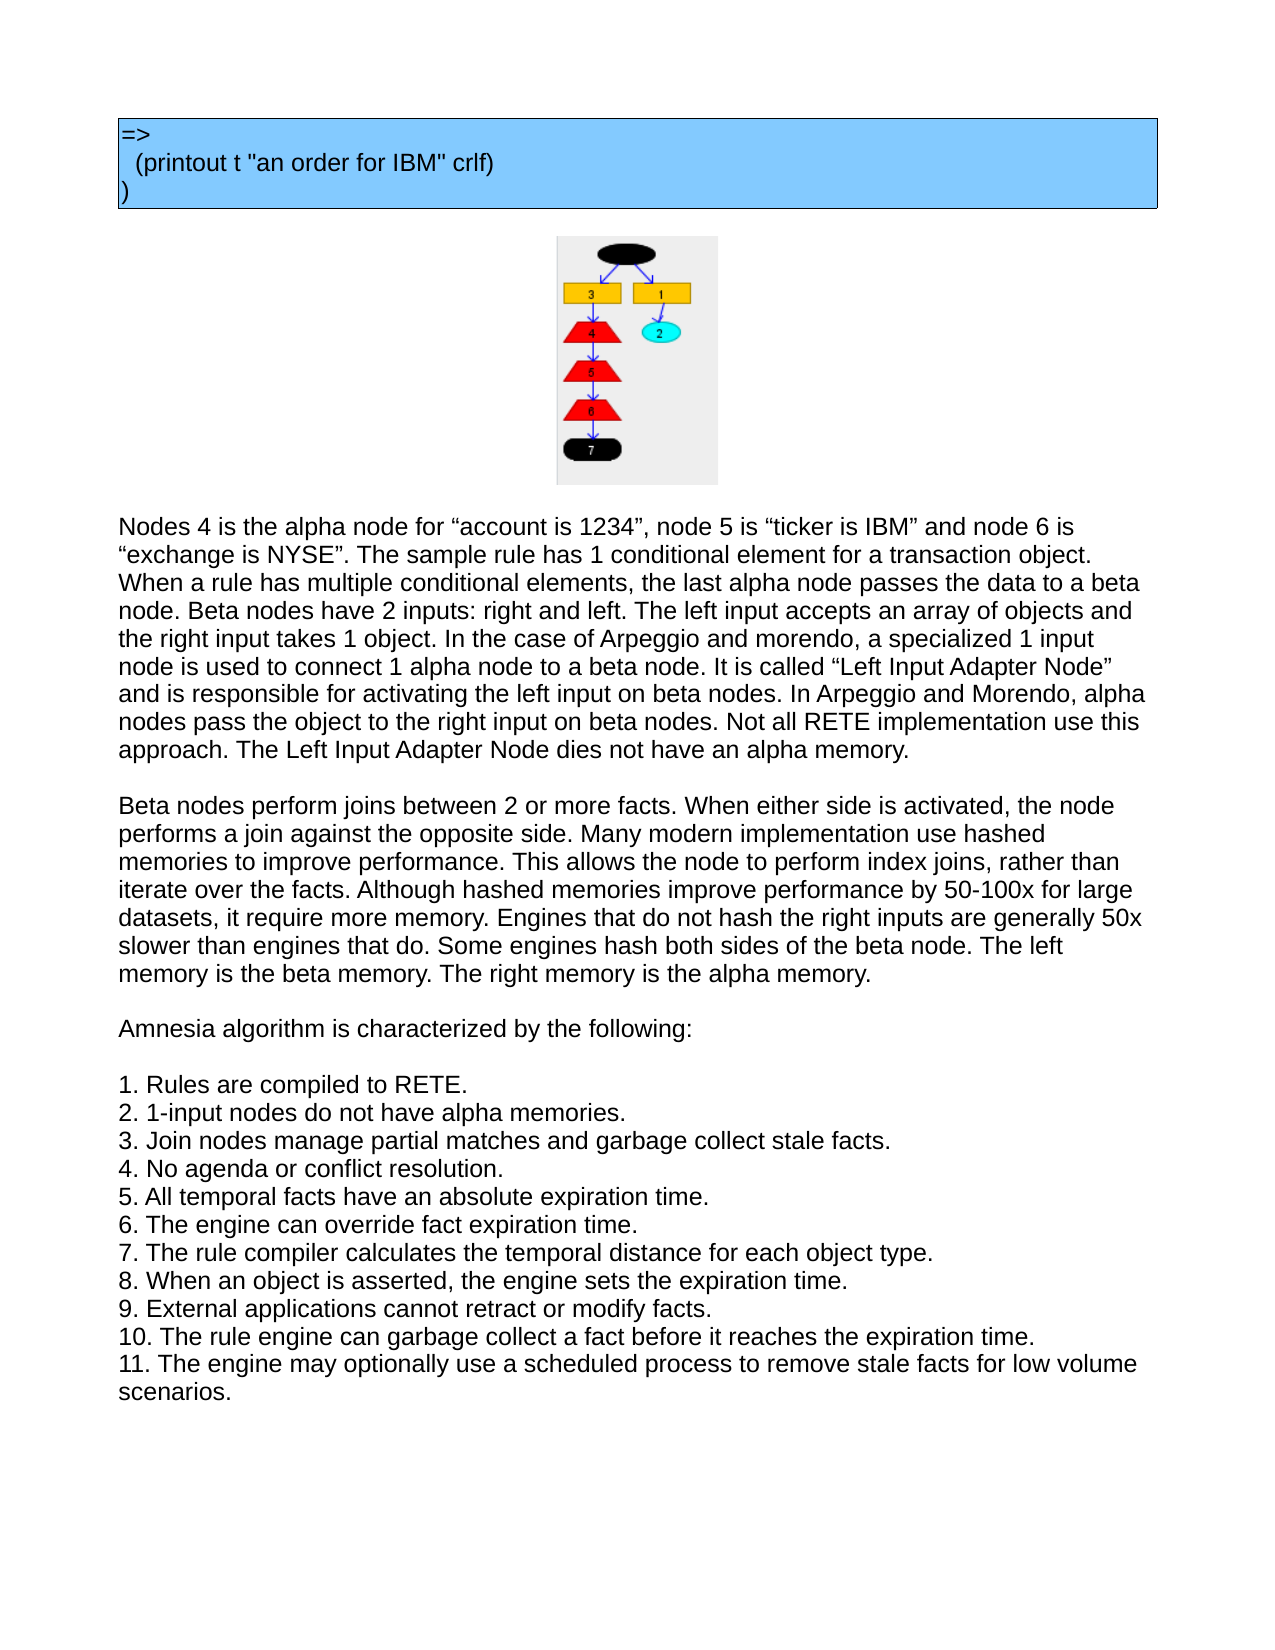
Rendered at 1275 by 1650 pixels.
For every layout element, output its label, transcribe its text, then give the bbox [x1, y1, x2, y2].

text Nodes 4 is the alpha node for “account is 1234”, node 5 is “ticker is IBM” and node 6 is “exchange is NYSE”. The sample rule has 1 conditional element for a transaction object. When a rule has multiple conditional elements, the last alpha node passes the data to a beta node. Beta nodes have 2 inputs: right and left. The left input accepts an array of objects and the right input takes 1 object. In the case of Arpeggio and morendo, a specialized 1 input node is used to connect 1 alpha node to a beta node. It is called “Left Input Adapter Node” and is responsible for activating the left input on beta nodes. In Arpeggio and Morendo, alpha nodes pass the object to the right input on beta nodes. Not all RETE implementation use this approach. The Left Input Adapter Node dies not have an alpha memory. [118, 513, 1157, 764]
list No agenda or conflict resolution. [118, 1155, 1157, 1183]
list The rule engine can garbage collect a fact before it reaches the expiration time. [118, 1322, 1157, 1350]
list External applications cannot retract or modify facts. [118, 1294, 1157, 1322]
text => [119, 119, 1157, 146]
list Rules are compiled to RETE. [118, 1071, 1157, 1099]
list Join nodes manage partial matches and garbage collect stale facts. [118, 1127, 1157, 1155]
text 11. The engine may optionally use a scheduled process to remove stale facts for low volume scenarios. [118, 1350, 1157, 1406]
text Amnesia algorithm is characterized by the following: [118, 1015, 1157, 1043]
text Beta nodes perform joins between 2 or more facts. When either side is activated, the node performs a join against the opposite side. Many modern implementation use hashed memories to improve performance. This allows the node to perform index joins, rather than iterate over the facts. Although hashed memories improve performance by 50-100x for large datasets, it require more memory. Engines that do not hash the right inputs are generally 50x slower than engines that do. Some engines hash both sides of the beta node. The left memory is the beta memory. The right memory is the alpha memory. [118, 792, 1157, 987]
text ) [119, 174, 1157, 208]
list All temporal facts have an absolute expiration time. [118, 1183, 1157, 1211]
list The rule compiler calculates the temporal distance for each object type. [118, 1238, 1157, 1266]
list When an object is asserted, the engine sets the expiration time. [118, 1266, 1157, 1294]
list 1-input nodes do not have alpha memories. [118, 1099, 1157, 1127]
list The engine can override fact expiration time. [118, 1211, 1157, 1238]
text (printout t "an order for IBM" crlf) [119, 146, 1157, 174]
picture [556, 236, 719, 485]
